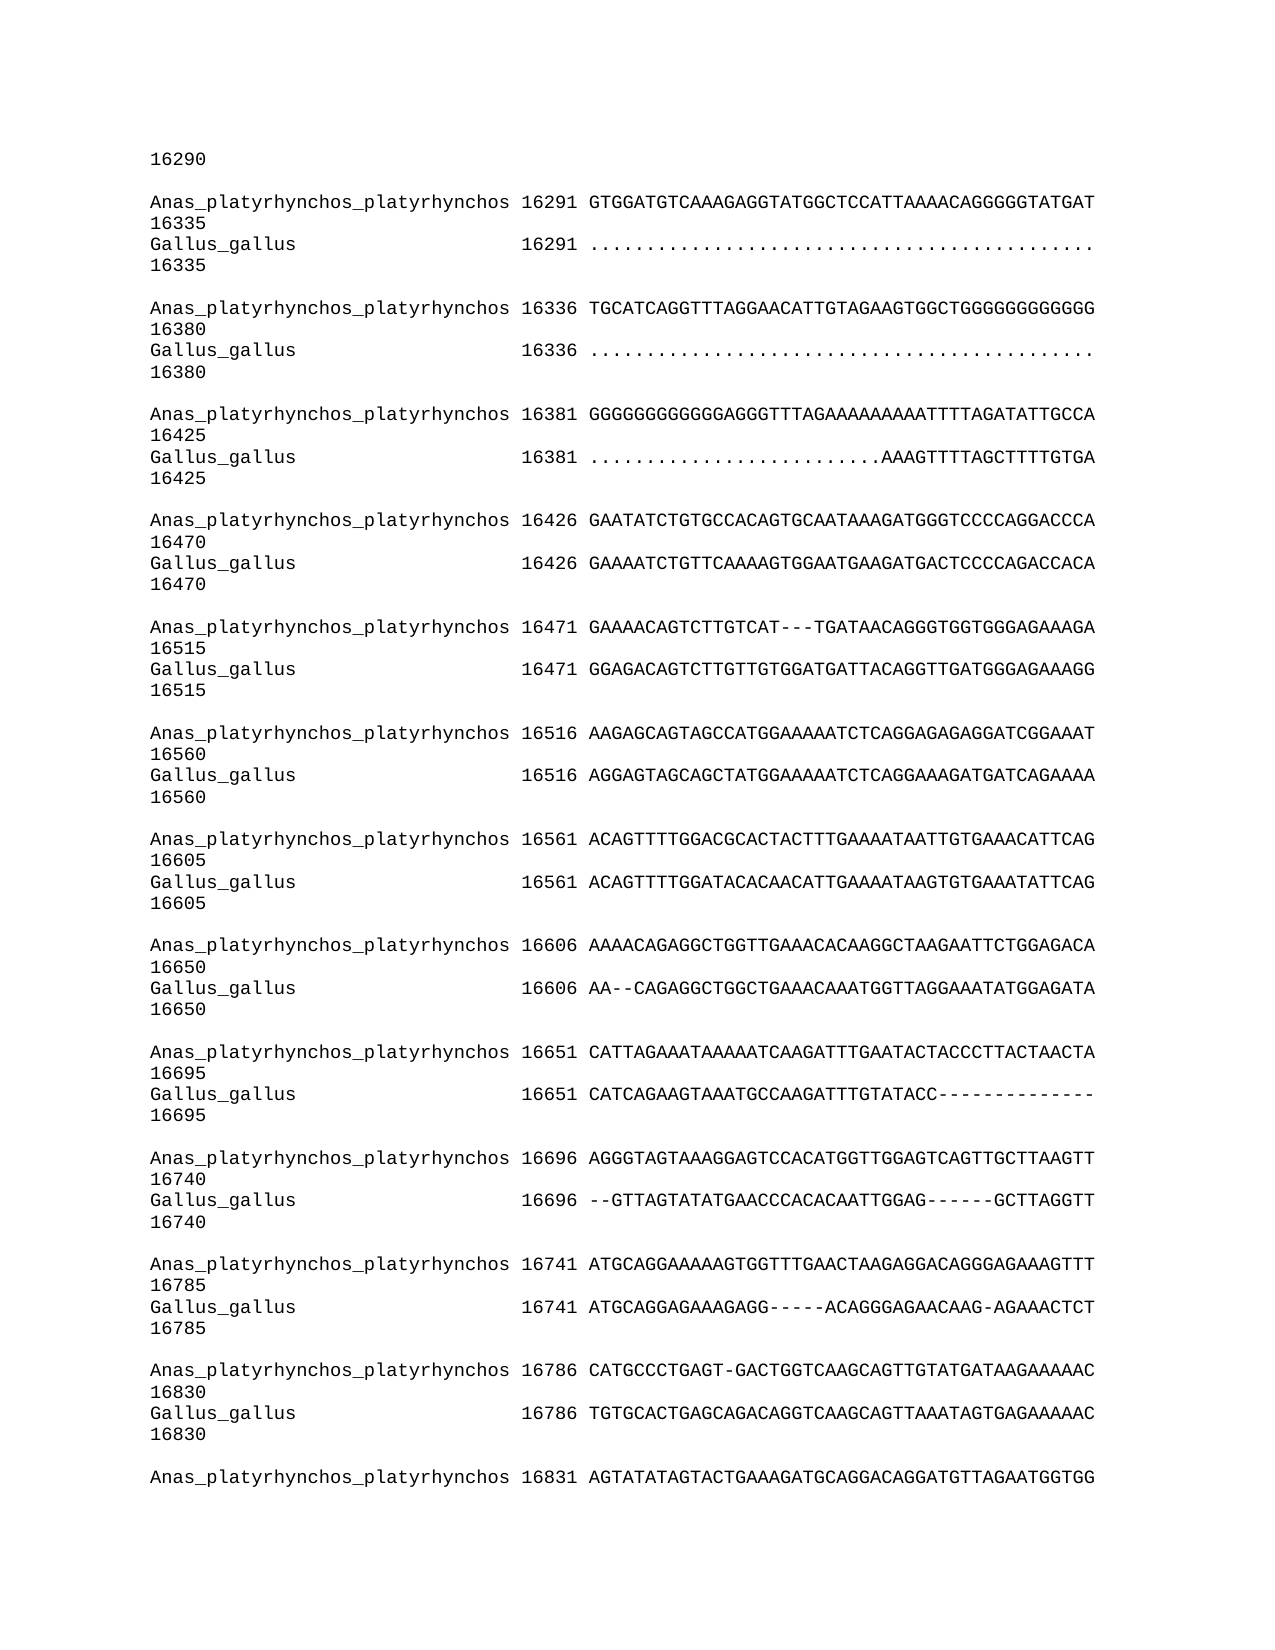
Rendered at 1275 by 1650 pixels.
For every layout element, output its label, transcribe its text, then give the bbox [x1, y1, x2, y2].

text Anas_platyrhynchos_platyrhynchos 16696 AGGGTAGTAAAGGAGTCCACATGGTTGGAGTCAGTTGCTTAAGTT 16740 [150, 1149, 1125, 1191]
text Anas_platyrhynchos_platyrhynchos 16786 CATGCCCTGAGT‑GACTGGTCAAGCAGTTGTATGATAAGAAAAAC 16830 [150, 1361, 1125, 1404]
text Anas_platyrhynchos_platyrhynchos 16291 GTGGATGTCAAAGAGGTATGGCTCCATTAAAACAGGGGGTATGAT 16335 [150, 192, 1125, 235]
text Gallus_gallus 16696 ‑‑GTTAGTATATGAACCCACACAATTGGAG‑‑‑‑‑‑GCTTAGGTT 16740 [150, 1191, 1125, 1234]
text 16290 [150, 150, 1125, 171]
text Anas_platyrhynchos_platyrhynchos 16516 AAGAGCAGTAGCCATGGAAAAATCTCAGGAGAGAGGATCGGAAAT 16560 [150, 724, 1125, 766]
text Anas_platyrhynchos_platyrhynchos 16831 AGTATATAGTACTGAAAGATGCAGGACAGGATGTTAGAATGGTGG [150, 1467, 1125, 1489]
text Gallus_gallus 16786 TGTGCACTGAGCAGACAGGTCAAGCAGTTAAATAGTGAGAAAAAC 16830 [150, 1404, 1125, 1446]
text Gallus_gallus 16606 AA‑‑CAGAGGCTGGCTGAAACAAATGGTTAGGAAATATGGAGATA 16650 [150, 979, 1125, 1021]
text Gallus_gallus 16381 ..........................AAAGTTTTAGCTTTTGTGA 16425 [150, 447, 1125, 490]
text Gallus_gallus 16471 GGAGACAGTCTTGTTGTGGATGATTACAGGTTGATGGGAGAAAGG 16515 [150, 660, 1125, 702]
text Gallus_gallus 16741 ATGCAGGAGAAAGAGG‑‑‑‑‑ACAGGGAGAACAAG‑AGAAACTCT 16785 [150, 1297, 1125, 1340]
text Anas_platyrhynchos_platyrhynchos 16381 GGGGGGGGGGGGAGGGTTTAGAAAAAAAAATTTTAGATATTGCCA 16425 [150, 405, 1125, 447]
text Gallus_gallus 16651 CATCAGAAGTAAATGCCAAGATTTGTATACC‑‑‑‑‑‑‑‑‑‑‑‑‑‑ 16695 [150, 1085, 1125, 1127]
text Gallus_gallus 16561 ACAGTTTTGGATACACAACATTGAAAATAAGTGTGAAATATTCAG 16605 [150, 872, 1125, 915]
text Gallus_gallus 16426 GAAAATCTGTTCAAAAGTGGAATGAAGATGACTCCCCAGACCACA 16470 [150, 554, 1125, 596]
text Gallus_gallus 16291 ............................................. 16335 [150, 235, 1125, 277]
text Anas_platyrhynchos_platyrhynchos 16741 ATGCAGGAAAAAGTGGTTTGAACTAAGAGGACAGGGAGAAAGTTT 16785 [150, 1255, 1125, 1297]
text Anas_platyrhynchos_platyrhynchos 16606 AAAACAGAGGCTGGTTGAAACACAAGGCTAAGAATTCTGGAGACA 16650 [150, 936, 1125, 979]
text Anas_platyrhynchos_platyrhynchos 16651 CATTAGAAATAAAAATCAAGATTTGAATACTACCCTTACTAACTA 16695 [150, 1042, 1125, 1085]
text Gallus_gallus 16336 ............................................. 16380 [150, 341, 1125, 384]
text Anas_platyrhynchos_platyrhynchos 16471 GAAAACAGTCTTGTCAT‑‑‑TGATAACAGGGTGGTGGGAGAAAGA 16515 [150, 617, 1125, 660]
text Anas_platyrhynchos_platyrhynchos 16561 ACAGTTTTGGACGCACTACTTTGAAAATAATTGTGAAACATTCAG 16605 [150, 830, 1125, 872]
text Anas_platyrhynchos_platyrhynchos 16336 TGCATCAGGTTTAGGAACATTGTAGAAGTGGCTGGGGGGGGGGGG 16380 [150, 299, 1125, 341]
text Anas_platyrhynchos_platyrhynchos 16426 GAATATCTGTGCCACAGTGCAATAAAGATGGGTCCCCAGGACCCA 16470 [150, 511, 1125, 554]
text Gallus_gallus 16516 AGGAGTAGCAGCTATGGAAAAATCTCAGGAAAGATGATCAGAAAA 16560 [150, 766, 1125, 809]
